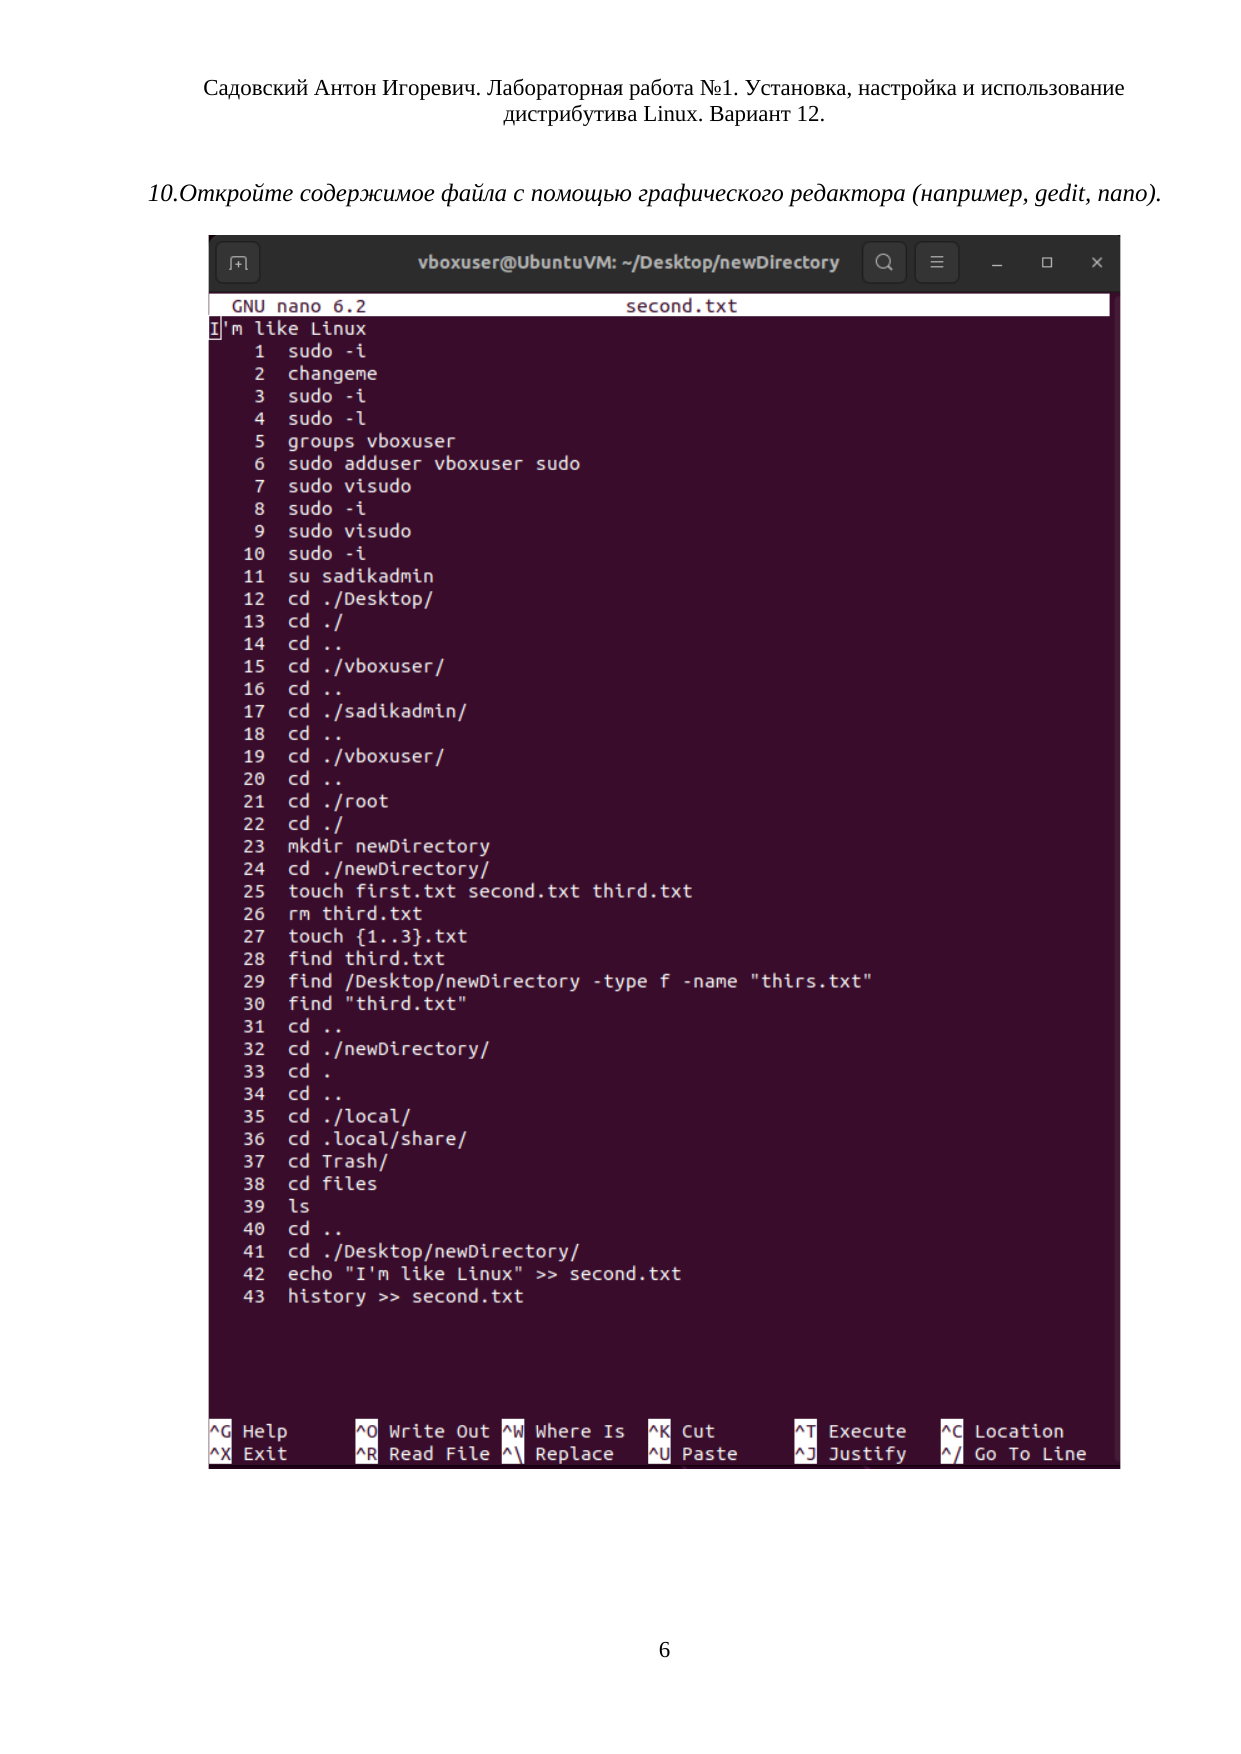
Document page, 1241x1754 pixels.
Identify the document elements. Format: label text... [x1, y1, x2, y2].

text 10.Откройте содержимое файла с помощью графического редактора (например, gedit, nano). [148, 178, 1181, 207]
